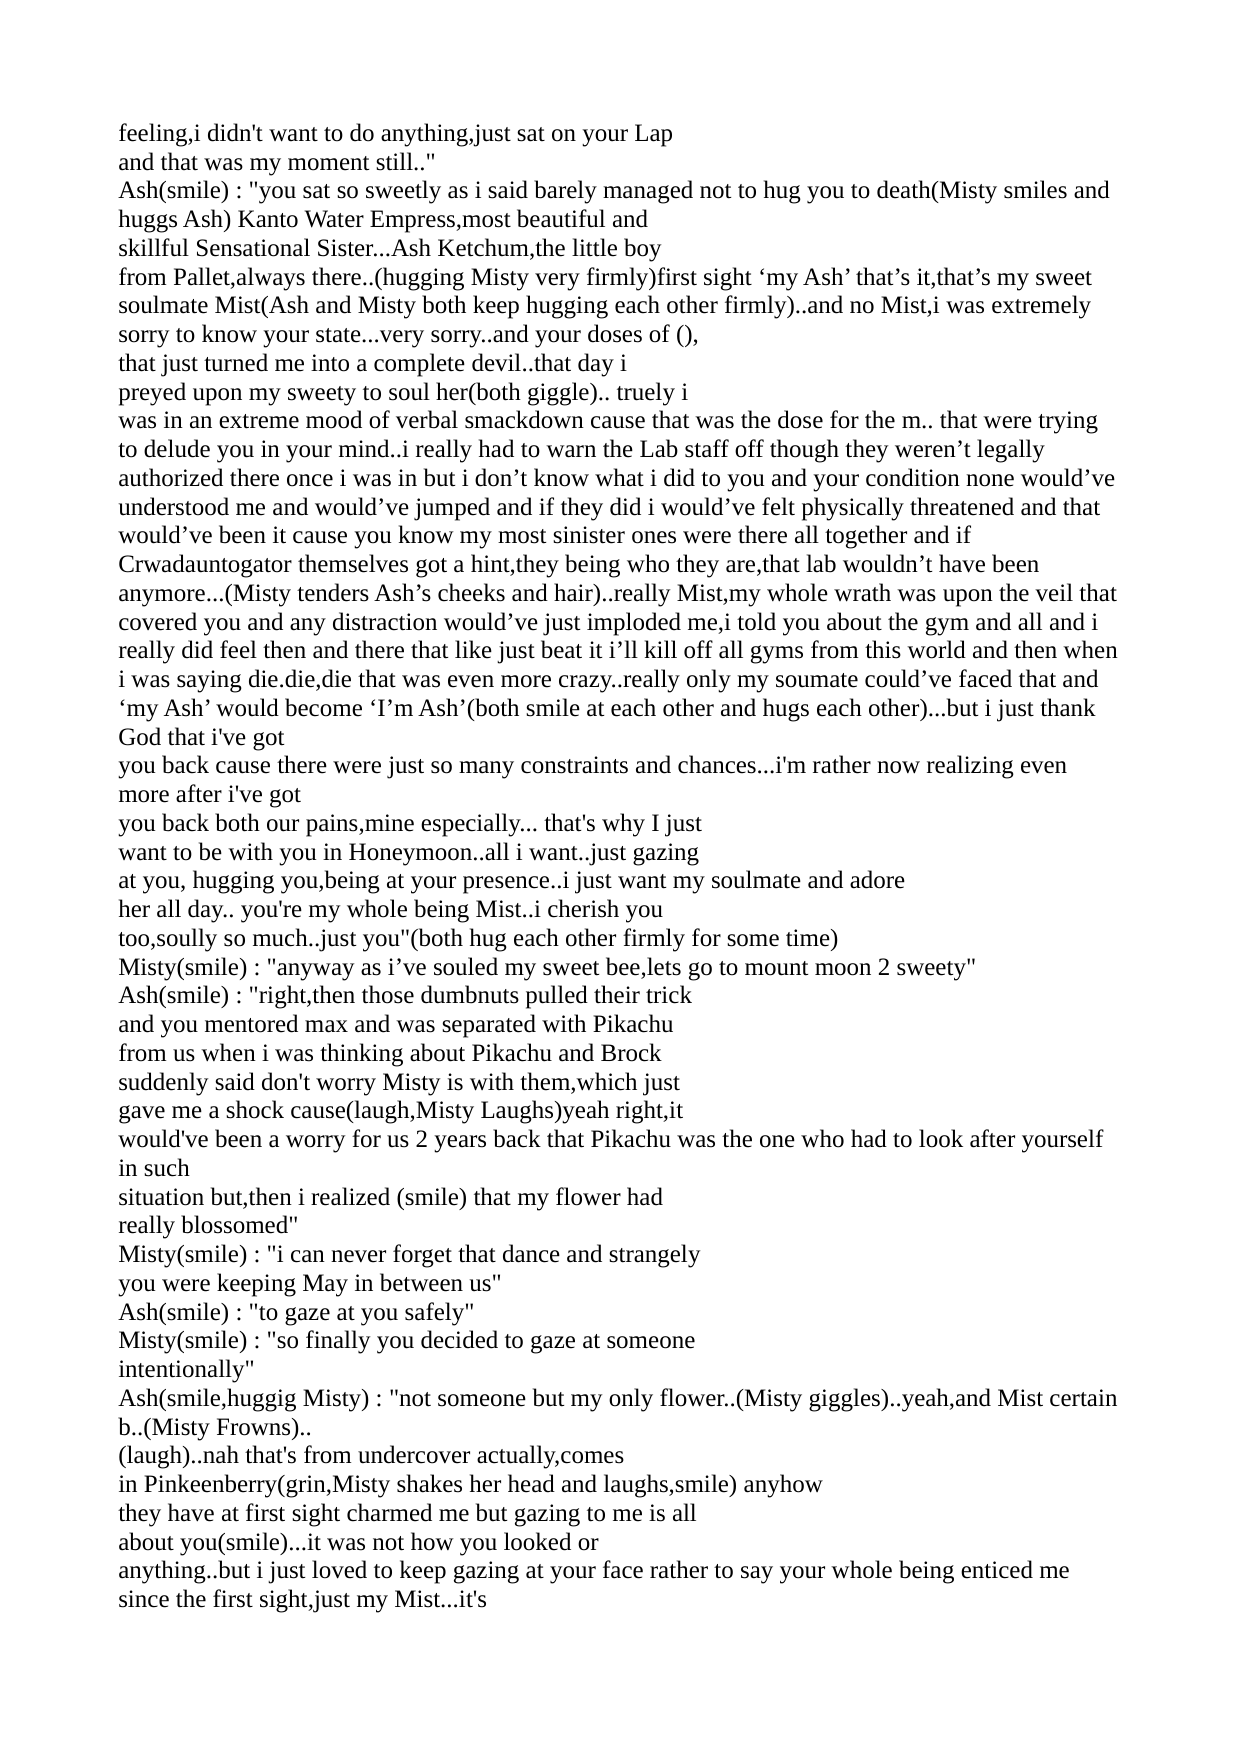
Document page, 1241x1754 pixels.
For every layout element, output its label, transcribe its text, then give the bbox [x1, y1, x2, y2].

text they have at first sight charmed me but gazing to me is all [118, 1498, 1122, 1527]
text situation but,then i realized (smile) that my flower had [118, 1182, 1122, 1211]
text preyed upon my sweety to soul her(both giggle).. truely i [118, 377, 1122, 406]
text you back cause there were just so many constraints and chances...i'm rather now realizing even more after i've got [118, 751, 1122, 808]
text and you mentored max and was separated with Pikachu [118, 1009, 1122, 1038]
text from us when i was thinking about Pikachu and Brock [118, 1038, 1122, 1067]
text Misty(smile) : "anyway as i’ve souled my sweet bee,lets go to mount moon 2 sweety" [118, 952, 1122, 981]
text in Pinkeenberry(grin,Misty shakes her head and laughs,smile) anyhow [118, 1469, 1122, 1498]
text intentionally" [118, 1354, 1122, 1383]
text her all day.. you're my whole being Mist..i cherish you [118, 894, 1122, 923]
text that just turned me into a complete devil..that day i [118, 348, 1122, 377]
text Misty(smile) : "i can never forget that dance and strangely [118, 1239, 1122, 1268]
text Ash(smile,huggig Misty) : "not someone but my only flower..(Misty giggles)..yeah,and Mist certain b..(Misty Frowns).. [118, 1383, 1122, 1441]
text at you, hugging you,being at your presence..i just want my soulmate and adore [118, 866, 1122, 894]
text suddenly said don't worry Misty is with them,which just [118, 1067, 1122, 1096]
text really blossomed" [118, 1211, 1122, 1239]
text about you(smile)...it was not how you looked or [118, 1527, 1122, 1556]
text and that was my moment still.." [118, 147, 1122, 176]
text feeling,i didn't want to do anything,just sat on your Lap [118, 118, 1122, 147]
text want to be with you in Honeymoon..all i want..just gazing [118, 837, 1122, 866]
text Misty(smile) : "so finally you decided to gaze at someone [118, 1326, 1122, 1354]
text would've been a worry for us 2 years back that Pikachu was the one who had to look after yourself in such [118, 1124, 1122, 1182]
text too,soully so much..just you"(both hug each other firmly for some time) [118, 923, 1122, 952]
text was in an extreme mood of verbal smackdown cause that was the dose for the m.. that were trying to delude you in your mind..i really had to warn the Lab staff off though they weren’t legally authorized there once i was in but i don’t know what i did to you and your condition none would’ve understood me and would’ve jumped and if they did i would’ve felt physically threatened and that would’ve been it cause you know my most sinister ones were there all together and if Crwadauntogator themselves got a hint,they being who they are,that lab wouldn’t have been anymore...(Misty tenders Ash’s cheeks and hair)..really Mist,my whole wrath was upon the veil that covered you and any distraction would’ve just imploded me,i told you about the gym and all and i really did feel then and there that like just beat it i’ll kill off all gyms from this world and then when i was saying die.die,die that was even more crazy..really only my soumate could’ve faced that and ‘my Ash’ would become ‘I’m Ash’(both smile at each other and hugs each other)...but i just thank God that i've got [118, 406, 1122, 751]
text Ash(smile) : "to gaze at you safely" [118, 1297, 1122, 1326]
text Ash(smile) : "right,then those dumbnuts pulled their trick [118, 981, 1122, 1009]
text you were keeping May in between us" [118, 1268, 1122, 1297]
text skillful Sensational Sister...Ash Ketchum,the little boy [118, 233, 1122, 262]
text from Pallet,always there..(hugging Misty very firmly)first sight ‘my Ash’ that’s it,that’s my sweet soulmate Mist(Ash and Misty both keep hugging each other firmly)..and no Mist,i was extremely [118, 262, 1122, 319]
text you back both our pains,mine especially... that's why I just [118, 808, 1122, 837]
text Ash(smile) : "you sat so sweetly as i said barely managed not to hug you to death(Misty smiles and huggs Ash) Kanto Water Empress,most beautiful and [118, 176, 1122, 233]
text sorry to know your state...very sorry..and your doses of (), [118, 319, 1122, 348]
text anything..but i just loved to keep gazing at your face rather to say your whole being enticed me since the first sight,just my Mist...it's [118, 1556, 1122, 1613]
text (laugh)..nah that's from undercover actually,comes [118, 1441, 1122, 1469]
text gave me a shock cause(laugh,Misty Laughs)yeah right,it [118, 1096, 1122, 1124]
